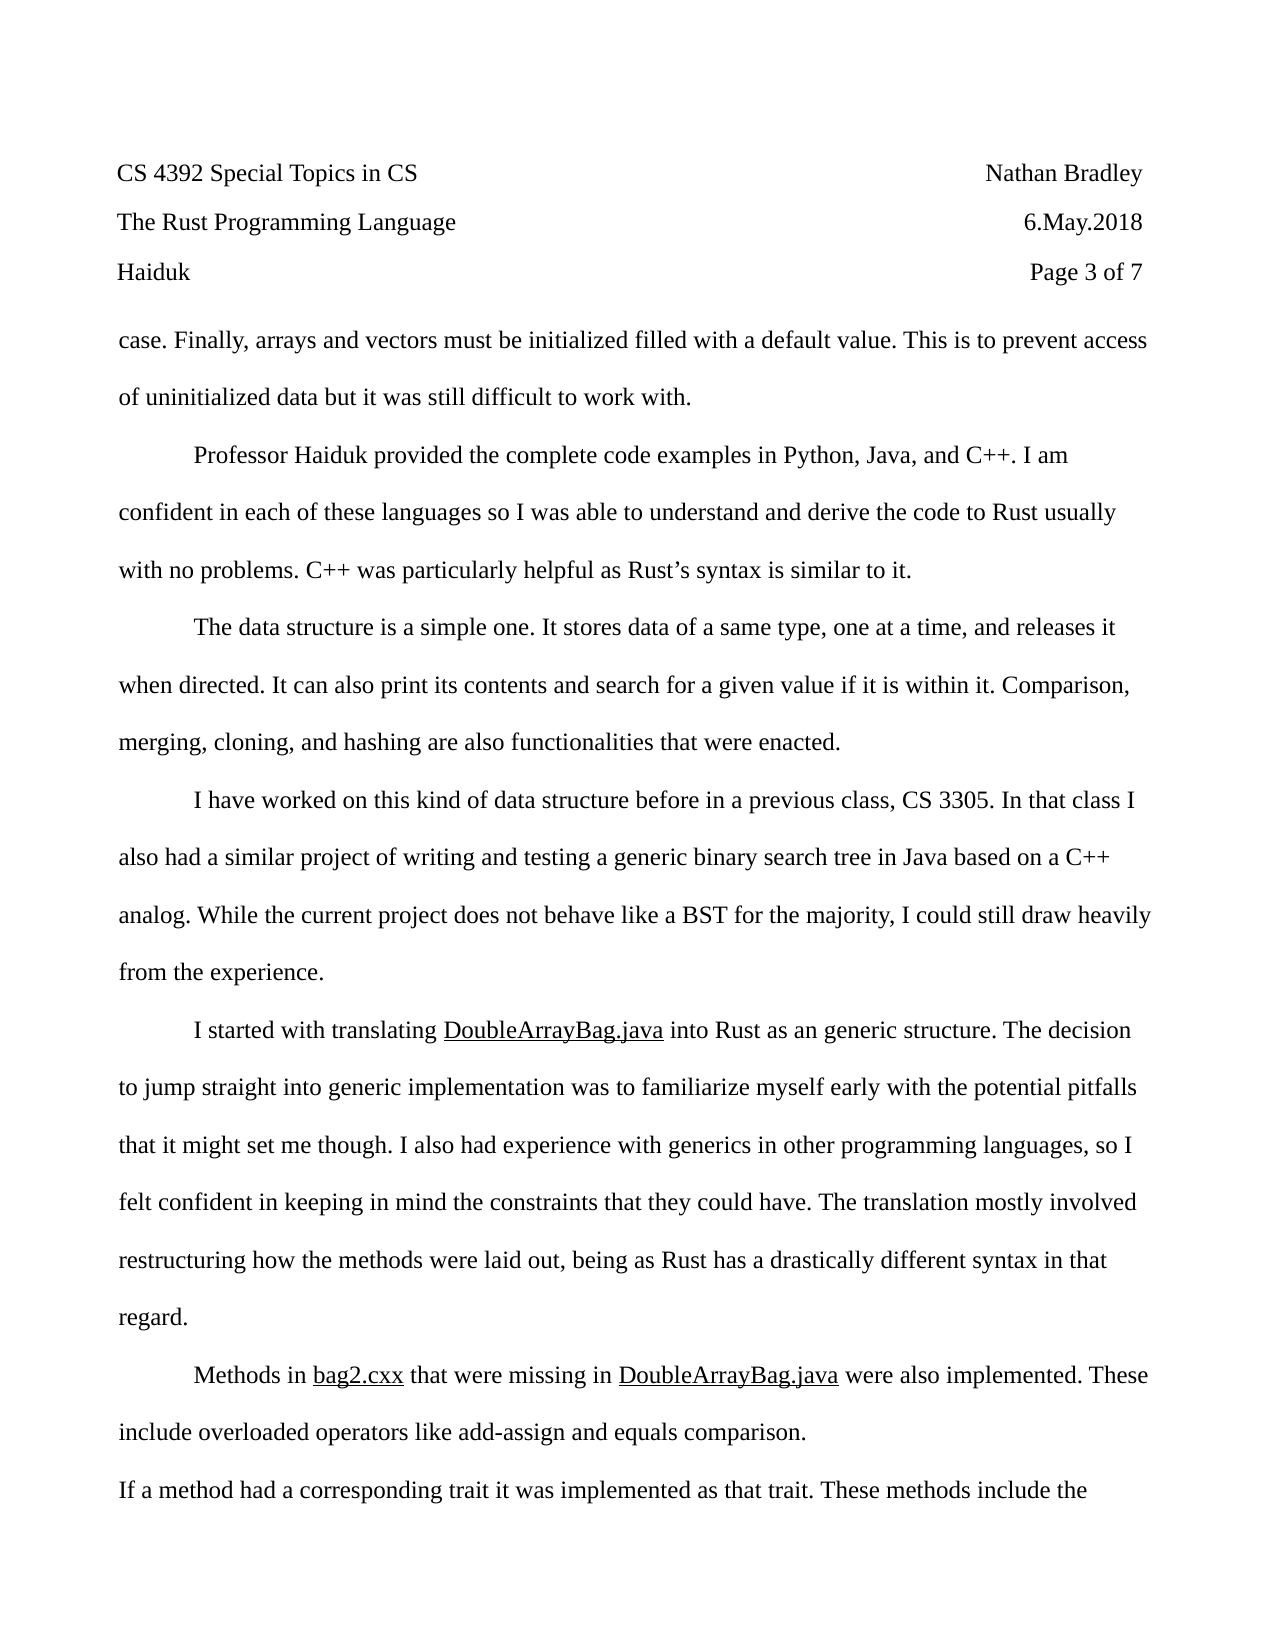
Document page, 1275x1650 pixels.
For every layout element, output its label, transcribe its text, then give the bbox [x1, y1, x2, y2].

text I started with translating DoubleArrayBag.java into Rust as an generic structure. The decision to jump straight into generic implementation was to familiarize myself early with the potential pitfalls that it might set me though. I also had experience with generics in other programming languages, so I felt confident in keeping in mind the constraints that they could have. The translation mostly involved restructuring how the methods were laid out, being as Rust has a drastically different syntax in that regard. [118, 1015, 1157, 1331]
text I have worked on this kind of data structure before in a previous class, CS 3305. In that class I also had a similar project of writing and testing a generic binary search tree in Java based on a C++ analog. While the current project does not behave like a BST for the majority, I could still draw heavily from the experience. [118, 785, 1157, 986]
text Methods in bag2.cxx that were missing in DoubleArrayBag.java were also implemented. These include overloaded operators like add-assign and equals comparison. [118, 1360, 1157, 1446]
text If a method had a corresponding trait it was implemented as that trait. These methods include the [118, 1475, 1157, 1503]
text The data structure is a simple one. It stores data of a same type, one at a time, and releases it when directed. It can also print its contents and search for a given value if it is within it. Comparison, merging, cloning, and hashing are also functionalities that were enacted. [118, 612, 1157, 756]
text Professor Haiduk provided the complete code examples in Python, Java, and C++. I am confident in each of these languages so I was able to understand and derive the code to Rust usually with no problems. C++ was particularly helpful as Rust’s syntax is similar to it. [118, 440, 1157, 583]
text case. Finally, arrays and vectors must be initialized filled with a default value. This is to prevent access of uninitialized data but it was still difficult to work with. [118, 325, 1157, 411]
